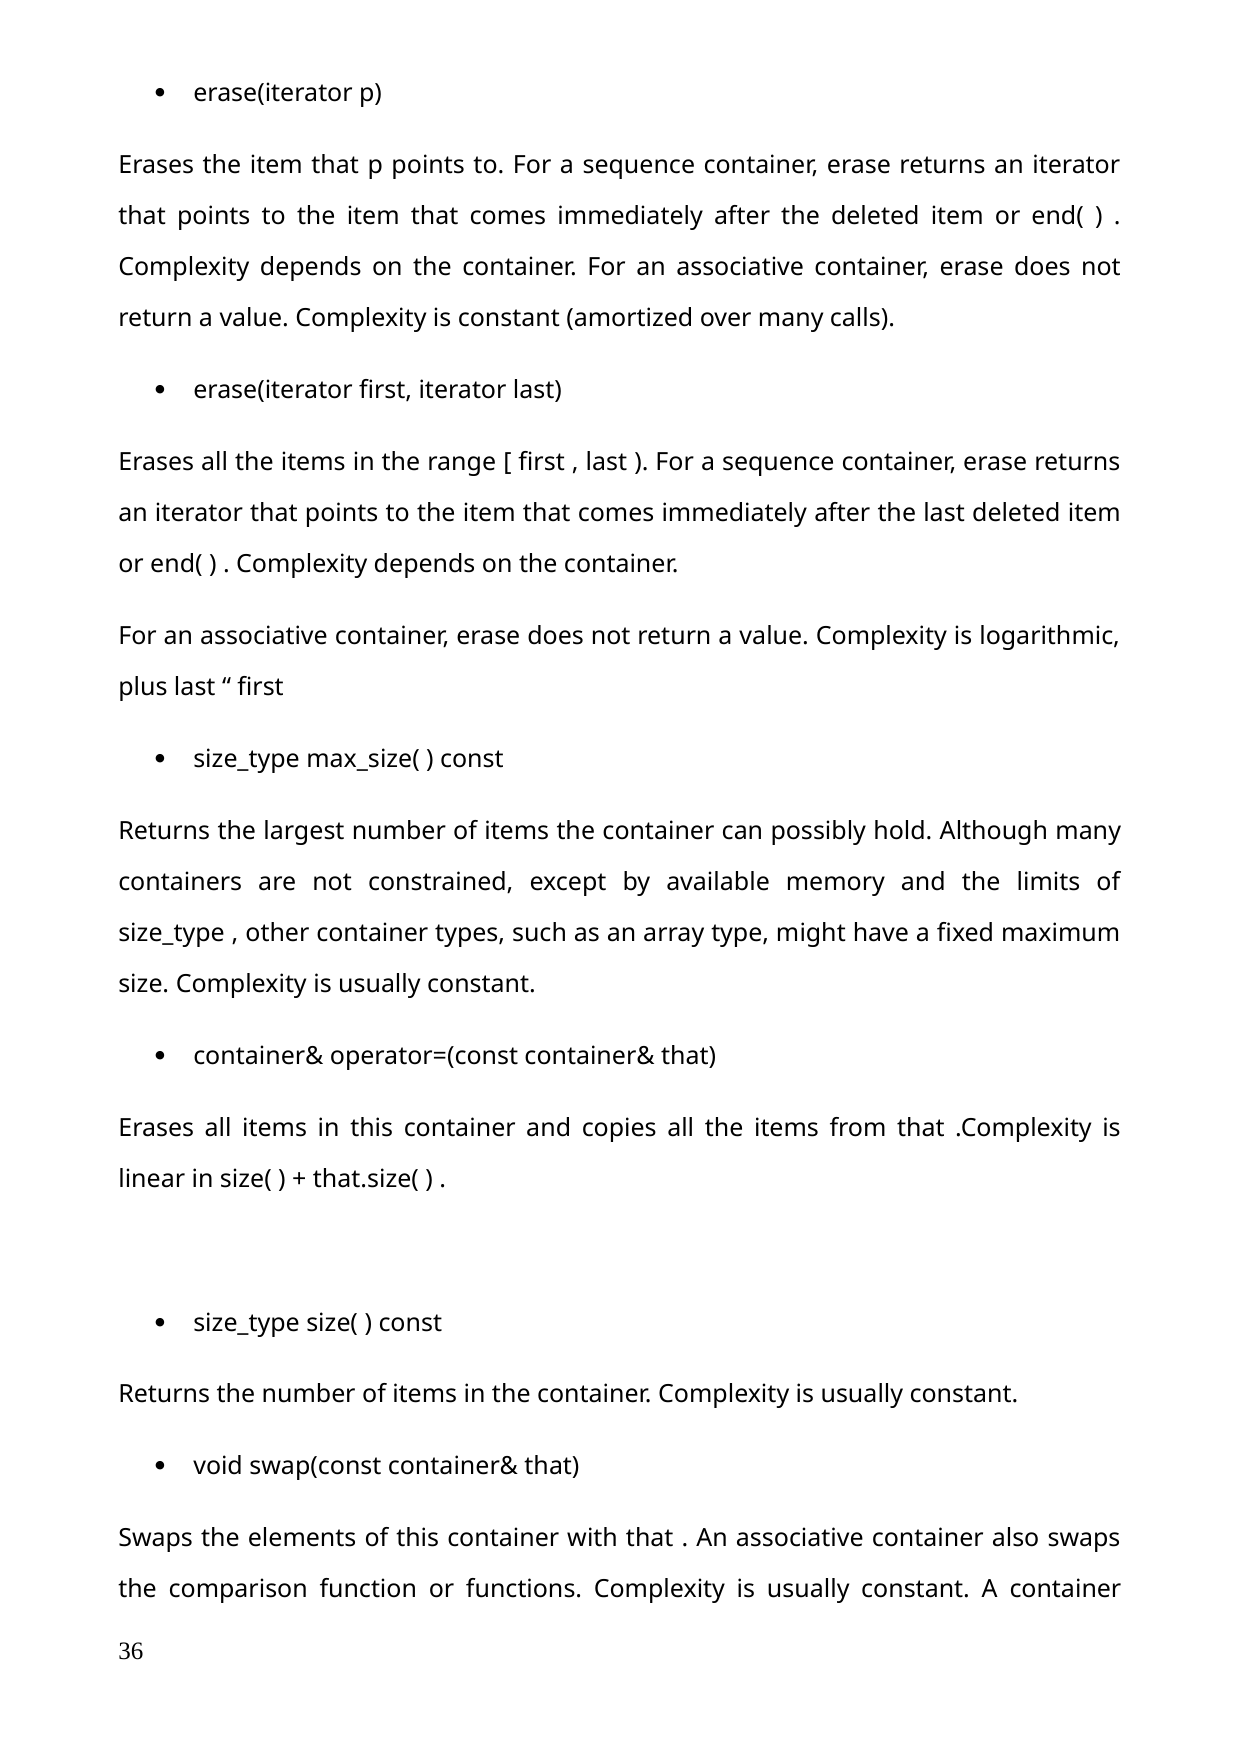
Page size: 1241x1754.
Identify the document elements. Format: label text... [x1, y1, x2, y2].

text Erases all the items in the range [ first , last ). For a sequence container, erase returns an iterator that points to the item that comes immediately after the last deleted item or end( ) . Complexity depends on the container. [118, 444, 1122, 580]
text Returns the largest number of items the container can possibly hold. Although many containers are not constrained, except by available memory and the limits of size_type , other container types, such as an array type, might have a fixed maximum size. Complexity is usually constant. [118, 812, 1122, 1000]
list void swap(const container& that) [156, 1448, 1122, 1482]
text Swaps the elements of this container with that . An associative container also swaps the comparison function or functions. Complexity is usually constant. A container [118, 1520, 1122, 1605]
list size_type max_size( ) const [156, 741, 1122, 775]
list container& operator=(const container& that) [156, 1037, 1122, 1072]
list erase(iterator first, iterator last) [156, 372, 1122, 406]
text Erases the item that p points to. For a sequence container, erase returns an iterator that points to the item that comes immediately after the deleted item or end( ) . Complexity depends on the container. For an associative container, erase does not return a value. Complexity is constant (amortized over many calls). [118, 147, 1122, 334]
text Returns the number of items in the container. Complexity is usually constant. [118, 1376, 1122, 1410]
text For an associative container, erase does not return a value. Complexity is logarithmic, plus last “ first [118, 618, 1122, 703]
text Erases all items in this container and copies all the items from that .Complexity is linear in size( ) + that.size( ) . [118, 1109, 1122, 1194]
list erase(iterator p) [156, 75, 1122, 109]
list size_type size( ) const [156, 1304, 1122, 1338]
